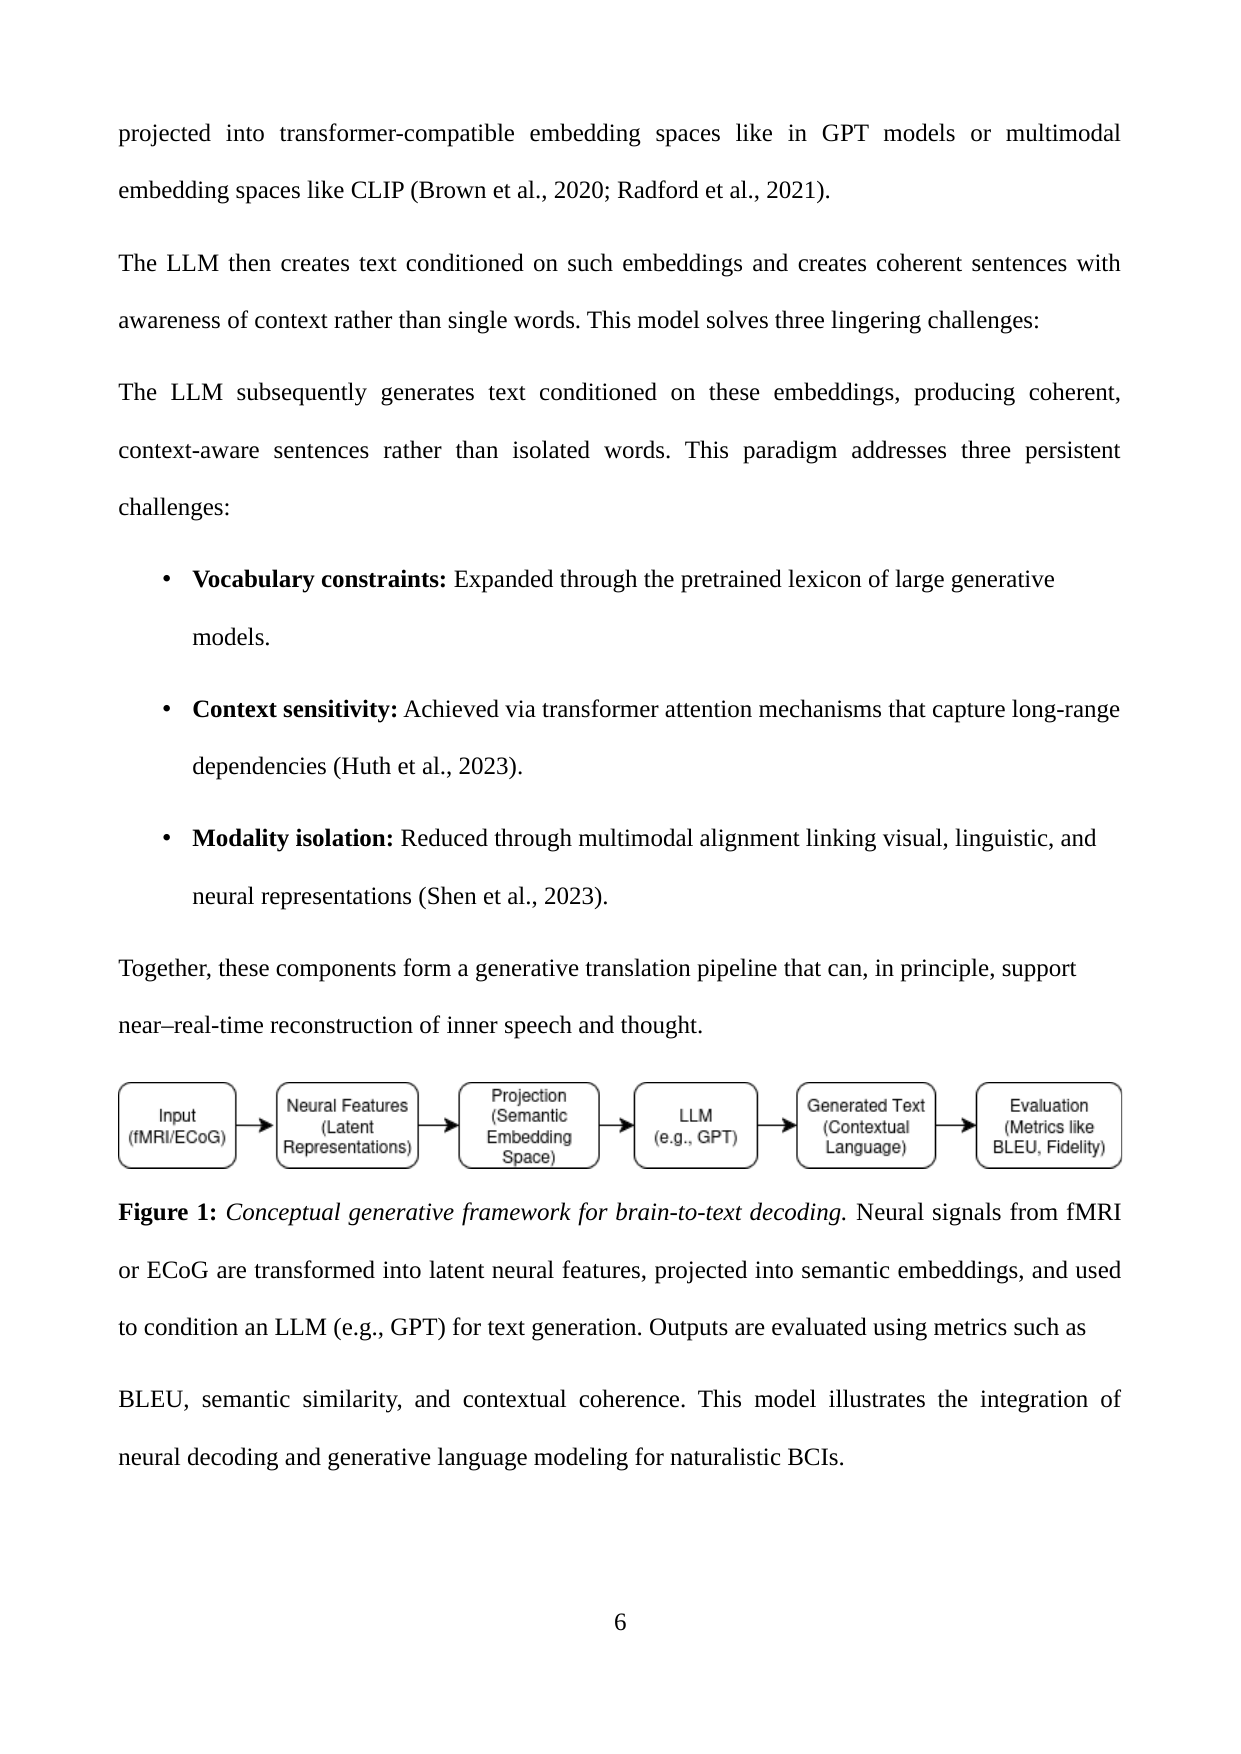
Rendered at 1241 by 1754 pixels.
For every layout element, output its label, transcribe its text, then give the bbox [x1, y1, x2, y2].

text The LLM subsequently generates text conditioned on these embeddings, producing coherent, context-aware sentences rather than isolated words. This paradigm addresses three persistent challenges: [118, 377, 1122, 521]
text projected into transformer-compatible embedding spaces like in GPT models or multimodal embedding spaces like CLIP (Brown et al., 2020; Radford et al., 2021). [118, 118, 1122, 204]
list Context sensitivity: Achieved via transformer attention mechanisms that capture long-range dependencies (Huth et al., 2023). [162, 694, 1122, 780]
text The LLM then creates text conditioned on such embeddings and creates coherent sentences with awareness of context rather than single words. This model solves three lingering challenges: [118, 248, 1122, 334]
text Together, these components form a generative translation pipeline that can, in principle, support near–real-time reconstruction of inner speech and thought. [118, 953, 1122, 1039]
list Vocabulary constraints: Expanded through the pretrained lexicon of large generative models. [162, 564, 1122, 651]
text Figure 1: Conceptual generative framework for brain-to-text decoding. Neural signals from fMRI or ECoG are transformed into latent neural features, projected into semantic embeddings, and used to condition an LLM (e.g., GPT) for text generation. Outputs are evaluated using metrics such as [118, 1169, 1122, 1341]
picture [118, 1082, 1123, 1169]
list Modality isolation: Reduced through multimodal alignment linking visual, linguistic, and neural representations (Shen et al., 2023). [162, 823, 1122, 910]
text BLEU, semantic similarity, and contextual coherence. This model illustrates the integration of neural decoding and generative language modeling for naturalistic BCIs. [118, 1384, 1122, 1471]
